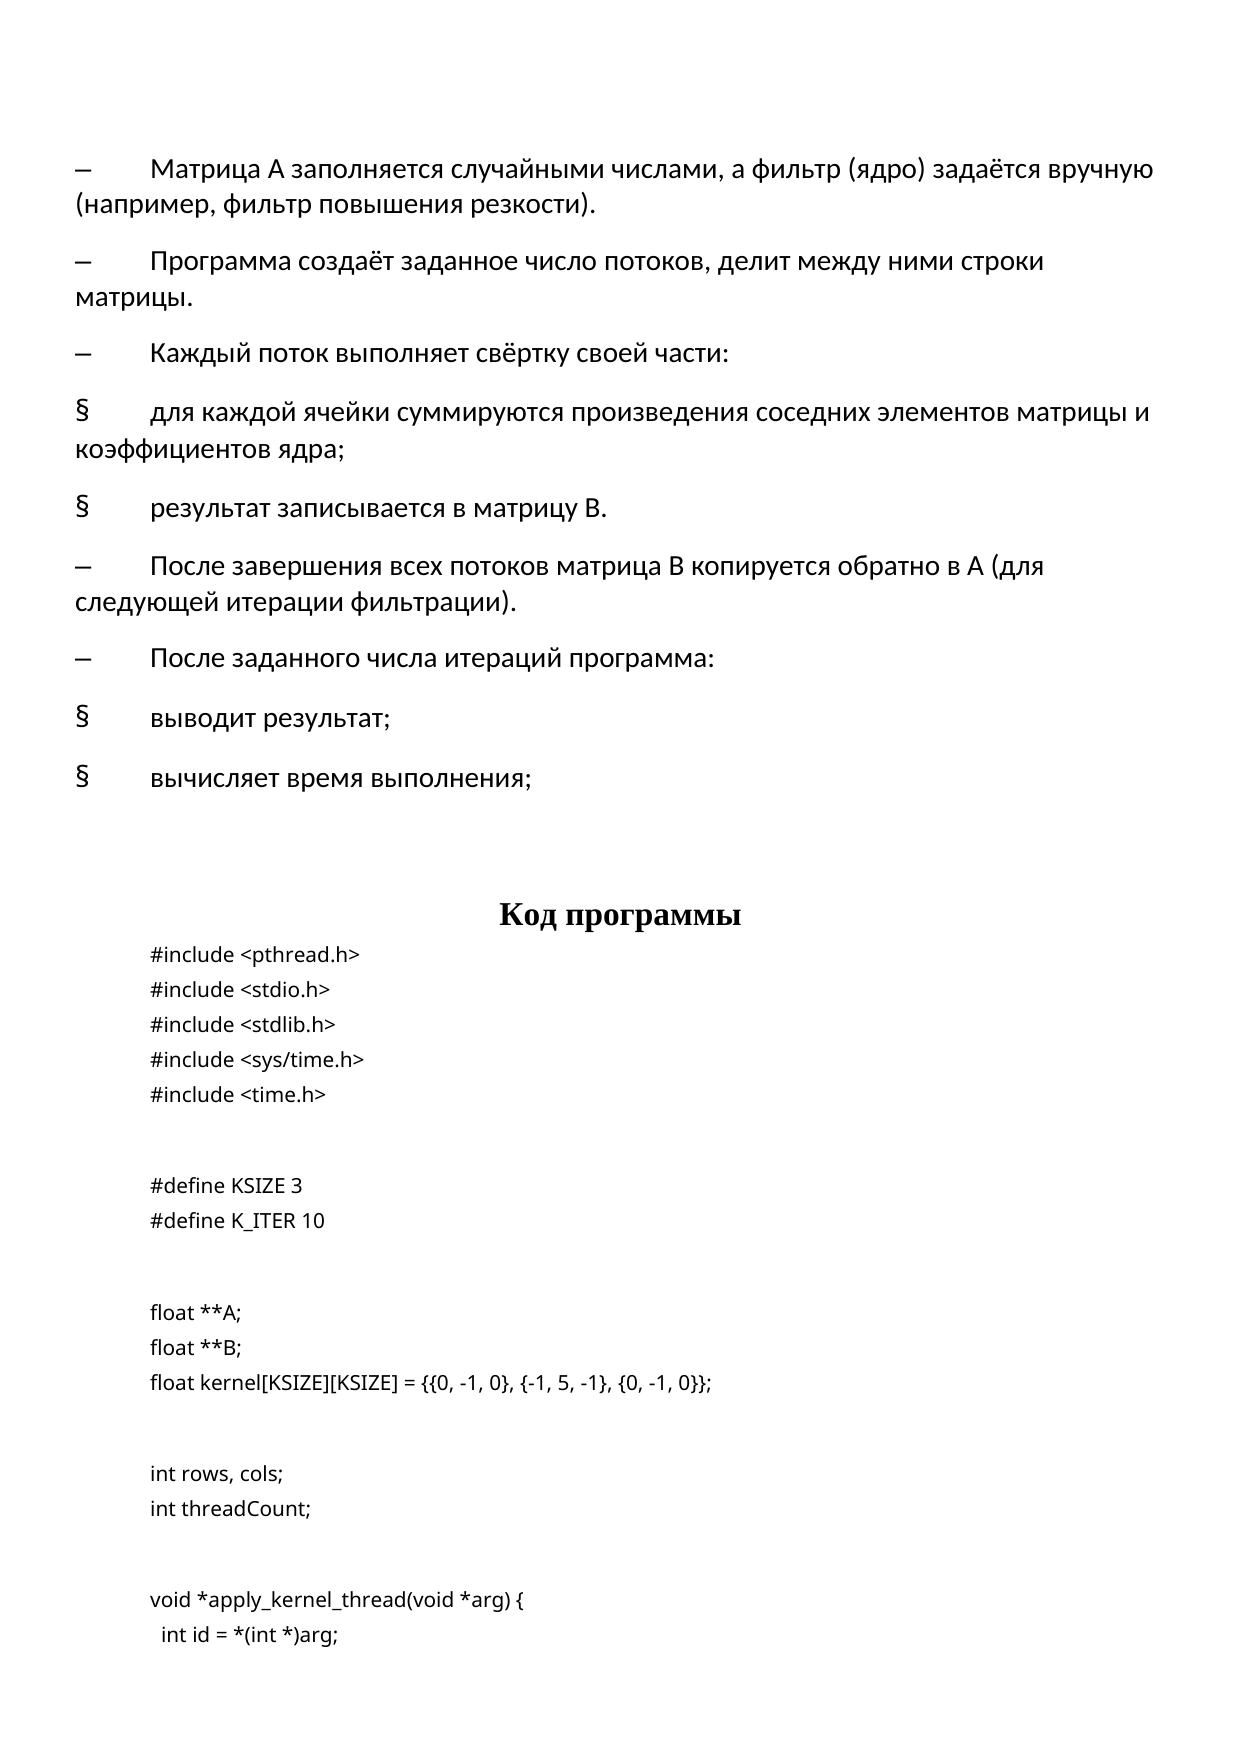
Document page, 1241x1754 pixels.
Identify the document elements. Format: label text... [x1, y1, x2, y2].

text #include <stdlib.h> [150, 1021, 1147, 1035]
text #include <sys/time.h> [150, 1056, 265, 1070]
text float **B; [150, 1344, 1147, 1358]
text float kernel[KSIZE][KSIZE] = {{0, -1, 0}, {-1, 5, -1}, {0, -1, 0}}; [702, 1379, 1147, 1393]
text #include <sys/time.h> [266, 1056, 1147, 1070]
text int id = *(int *)arg; [150, 1632, 328, 1646]
text Код программы [93, 894, 1147, 932]
list После завершения всех потоков матрица B копируется обратно в A (для следующей итерации фильтрации). [75, 547, 1165, 618]
text float kernel[KSIZE][KSIZE] = {{0, -1, 0}, {-1, 5, -1}, {0, -1, 0}}; [150, 1379, 263, 1393]
text void *apply_kernel_thread(void *arg) { [255, 1597, 500, 1611]
list Матрица A заполняется случайными числами, а фильтр (ядро) задаётся вручную (например, фильтр повышения резкости). [75, 150, 1165, 221]
text float **A; [150, 1309, 1147, 1323]
list Каждый поток выполняет свёртку своей части: [75, 334, 1165, 370]
text void *apply_kernel_thread(void *arg) { [150, 1597, 222, 1611]
list результат записывается в матрицу B. [75, 487, 1165, 526]
list вычисляет время выполнения; [75, 756, 1165, 796]
text #include <time.h> [150, 1091, 1147, 1105]
text int rows, cols; [150, 1470, 1147, 1484]
text #include <stdio.h> [150, 986, 1147, 1000]
list После заданного числа итераций программа: [75, 639, 1165, 675]
list выводит результат; [75, 696, 1165, 736]
list для каждой ячейки суммируются произведения соседних элементов матрицы и коэффициентов ядра; [75, 391, 1165, 466]
text void *apply_kernel_thread(void *arg) { [501, 1597, 1147, 1611]
text #include <pthread.h> [255, 951, 1147, 965]
text int id = *(int *)arg; [329, 1632, 1147, 1646]
text #define KSIZE 3 [150, 1182, 1147, 1196]
text #define K_ITER 10 [150, 1217, 1147, 1231]
text int threadCount; [150, 1505, 1147, 1519]
list Программа создаёт заданное число потоков, делит между ними строки матрицы. [75, 242, 1165, 313]
text #include <pthread.h> [150, 951, 253, 965]
